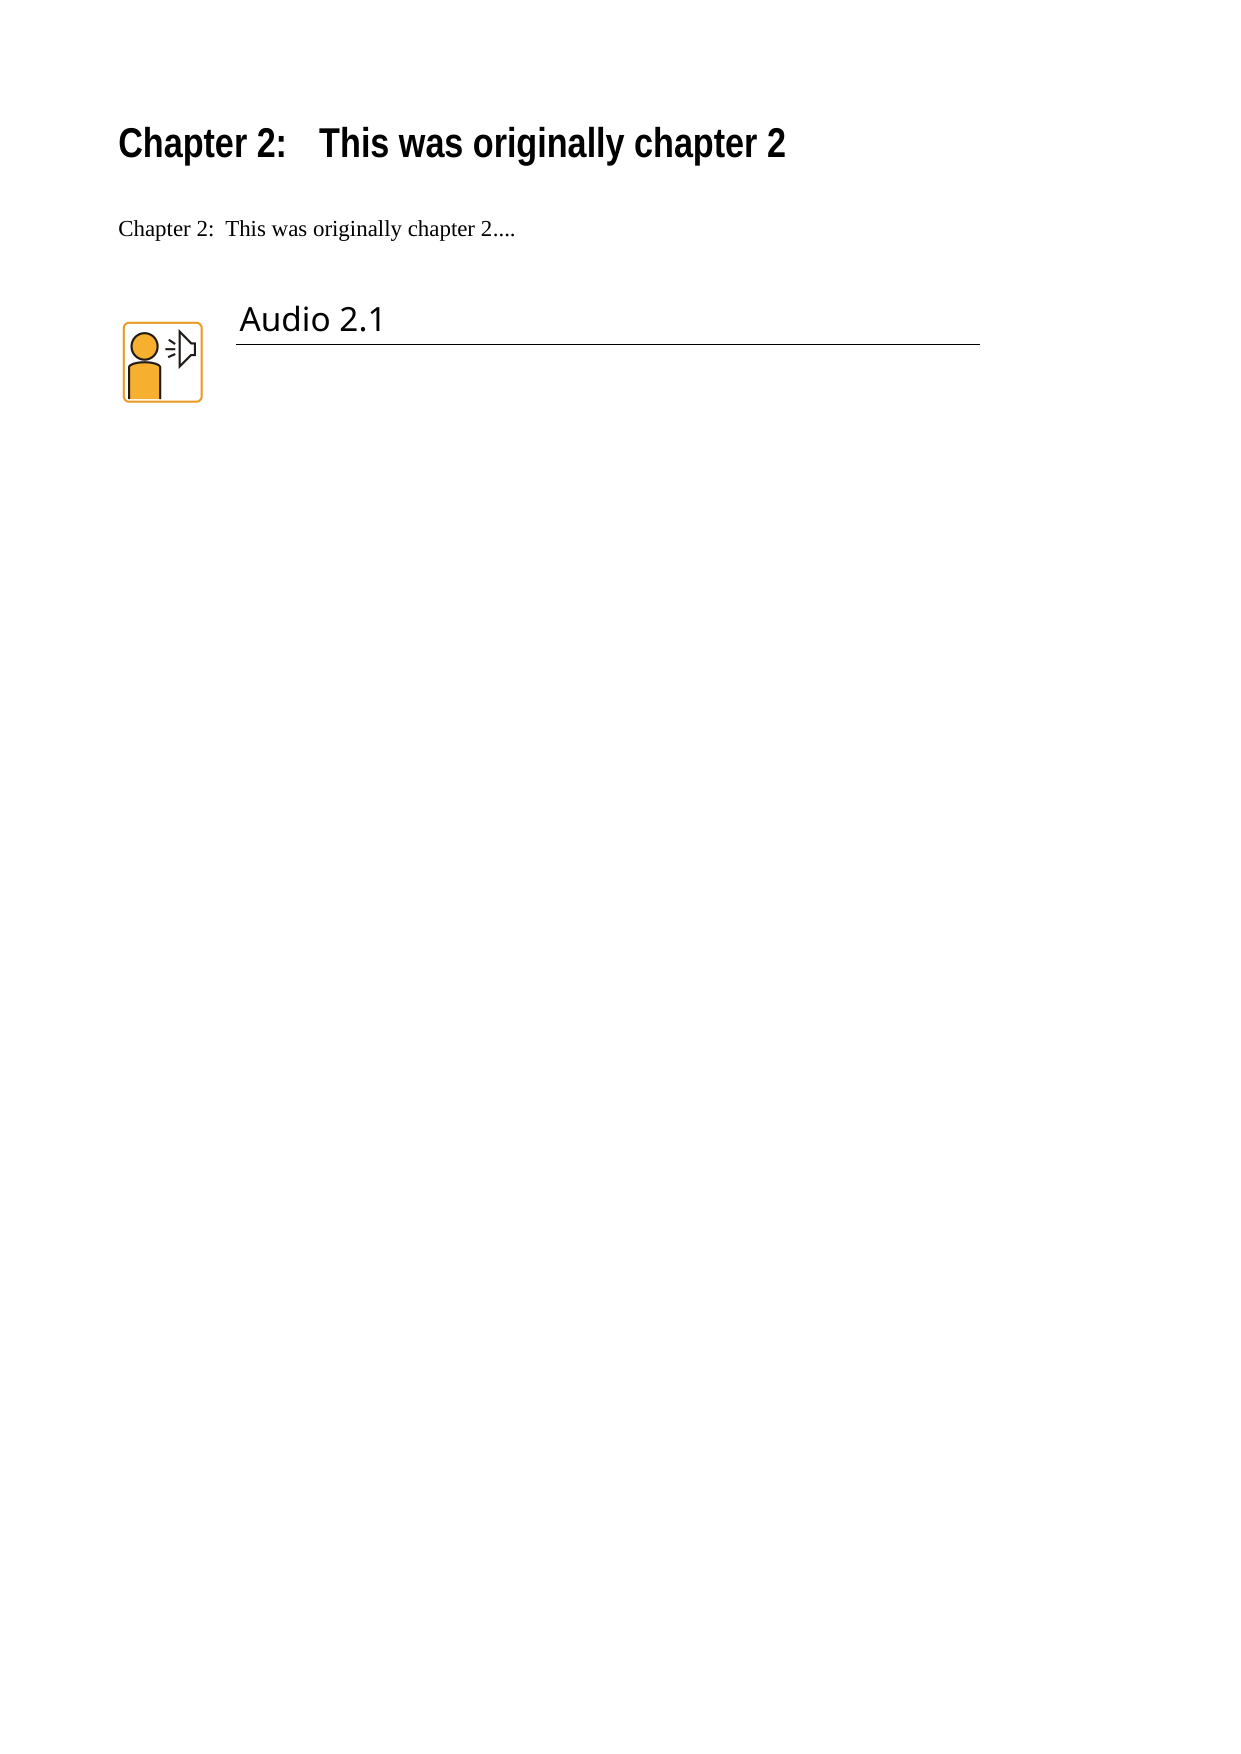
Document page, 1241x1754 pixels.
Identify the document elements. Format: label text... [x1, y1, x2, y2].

table_header [118, 293, 236, 409]
table_header Audio 2.1 [236, 293, 980, 344]
picture [118, 317, 207, 407]
title This was originally chapter 2 [118, 118, 1122, 166]
table_header [236, 345, 980, 409]
text Chapter 2: This was originally chapter 2.... [118, 216, 1122, 242]
